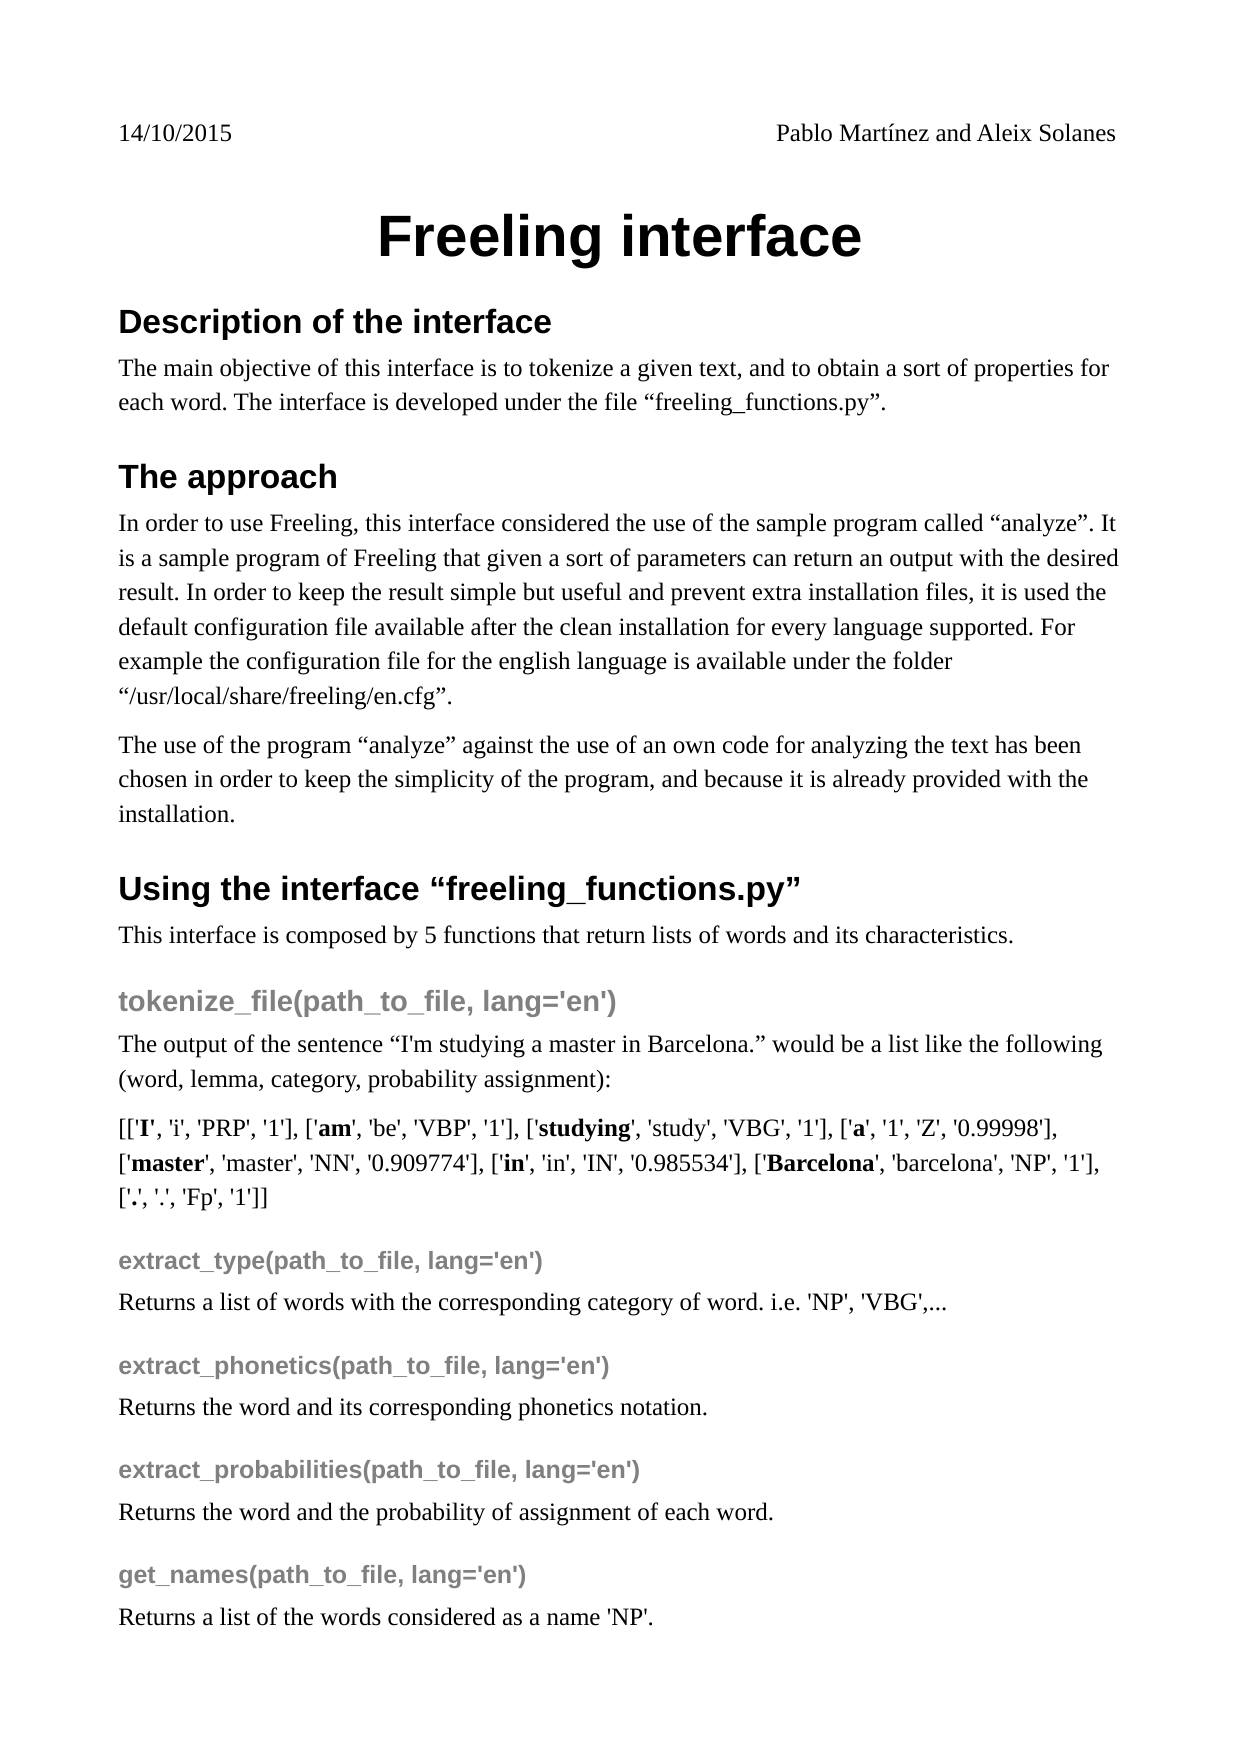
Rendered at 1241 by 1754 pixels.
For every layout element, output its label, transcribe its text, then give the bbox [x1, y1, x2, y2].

text Returns the word and its corresponding phonetics notation. [118, 1392, 1122, 1421]
subtitle Description of the interface [118, 302, 1122, 340]
text Returns a list of the words considered as a name 'NP'. [118, 1602, 1122, 1630]
text [['I', 'i', 'PRP', '1'], ['am', 'be', 'VBP', '1'], ['studying', 'study', 'VBG', '1'], ['a', '1', 'Z', '0.99998'], ['master', 'master', 'NN', '0.909774'], ['in', 'in', 'IN', '0.985534'], ['Barcelona', 'barcelona', 'NP', '1'], ['.', '.', 'Fp', '1']] [118, 1113, 1122, 1211]
text The output of the sentence “I'm studying a master in Barcelona.” would be a list like the following (word, lemma, category, probability assignment): [118, 1029, 1122, 1093]
text The use of the program “analyze” against the use of an own code for analyzing the text has been chosen in order to keep the simplicity of the program, and because it is already provided with the installation. [118, 730, 1122, 828]
title Freeling interface [118, 201, 1122, 268]
text Returns the word and the probability of assignment of each word. [118, 1497, 1122, 1526]
text The main objective of this interface is to tokenize a given text, and to obtain a sort of properties for each word. The interface is developed under the file “freeling_functions.py”. [118, 353, 1122, 416]
subtitle extract_probabilities(path_to_file, lang='en') [118, 1456, 1122, 1484]
subtitle tokenize_file(path_to_file, lang='en') [118, 983, 1122, 1017]
subtitle get_names(path_to_file, lang='en') [118, 1560, 1122, 1589]
text In order to use Freeling, this interface considered the use of the sample program called “analyze”. It is a sample program of Freeling that given a sort of parameters can return an output with the desired result. In order to keep the result simple but useful and prevent extra installation files, it is used the default configuration file available after the clean installation for every language supported. For example the configuration file for the english language is available under the folder “/usr/local/share/freeling/en.cfg”. [118, 508, 1122, 709]
subtitle The approach [118, 457, 1122, 496]
subtitle extract_type(path_to_file, lang='en') [118, 1246, 1122, 1274]
subtitle Using the interface “freeling_functions.py” [118, 869, 1122, 907]
text Returns a list of words with the corresponding category of word. i.e. 'NP', 'VBG',... [118, 1287, 1122, 1316]
text This interface is composed by 5 functions that return lists of words and its characteristics. [118, 920, 1122, 949]
subtitle extract_phonetics(path_to_file, lang='en') [118, 1351, 1122, 1379]
